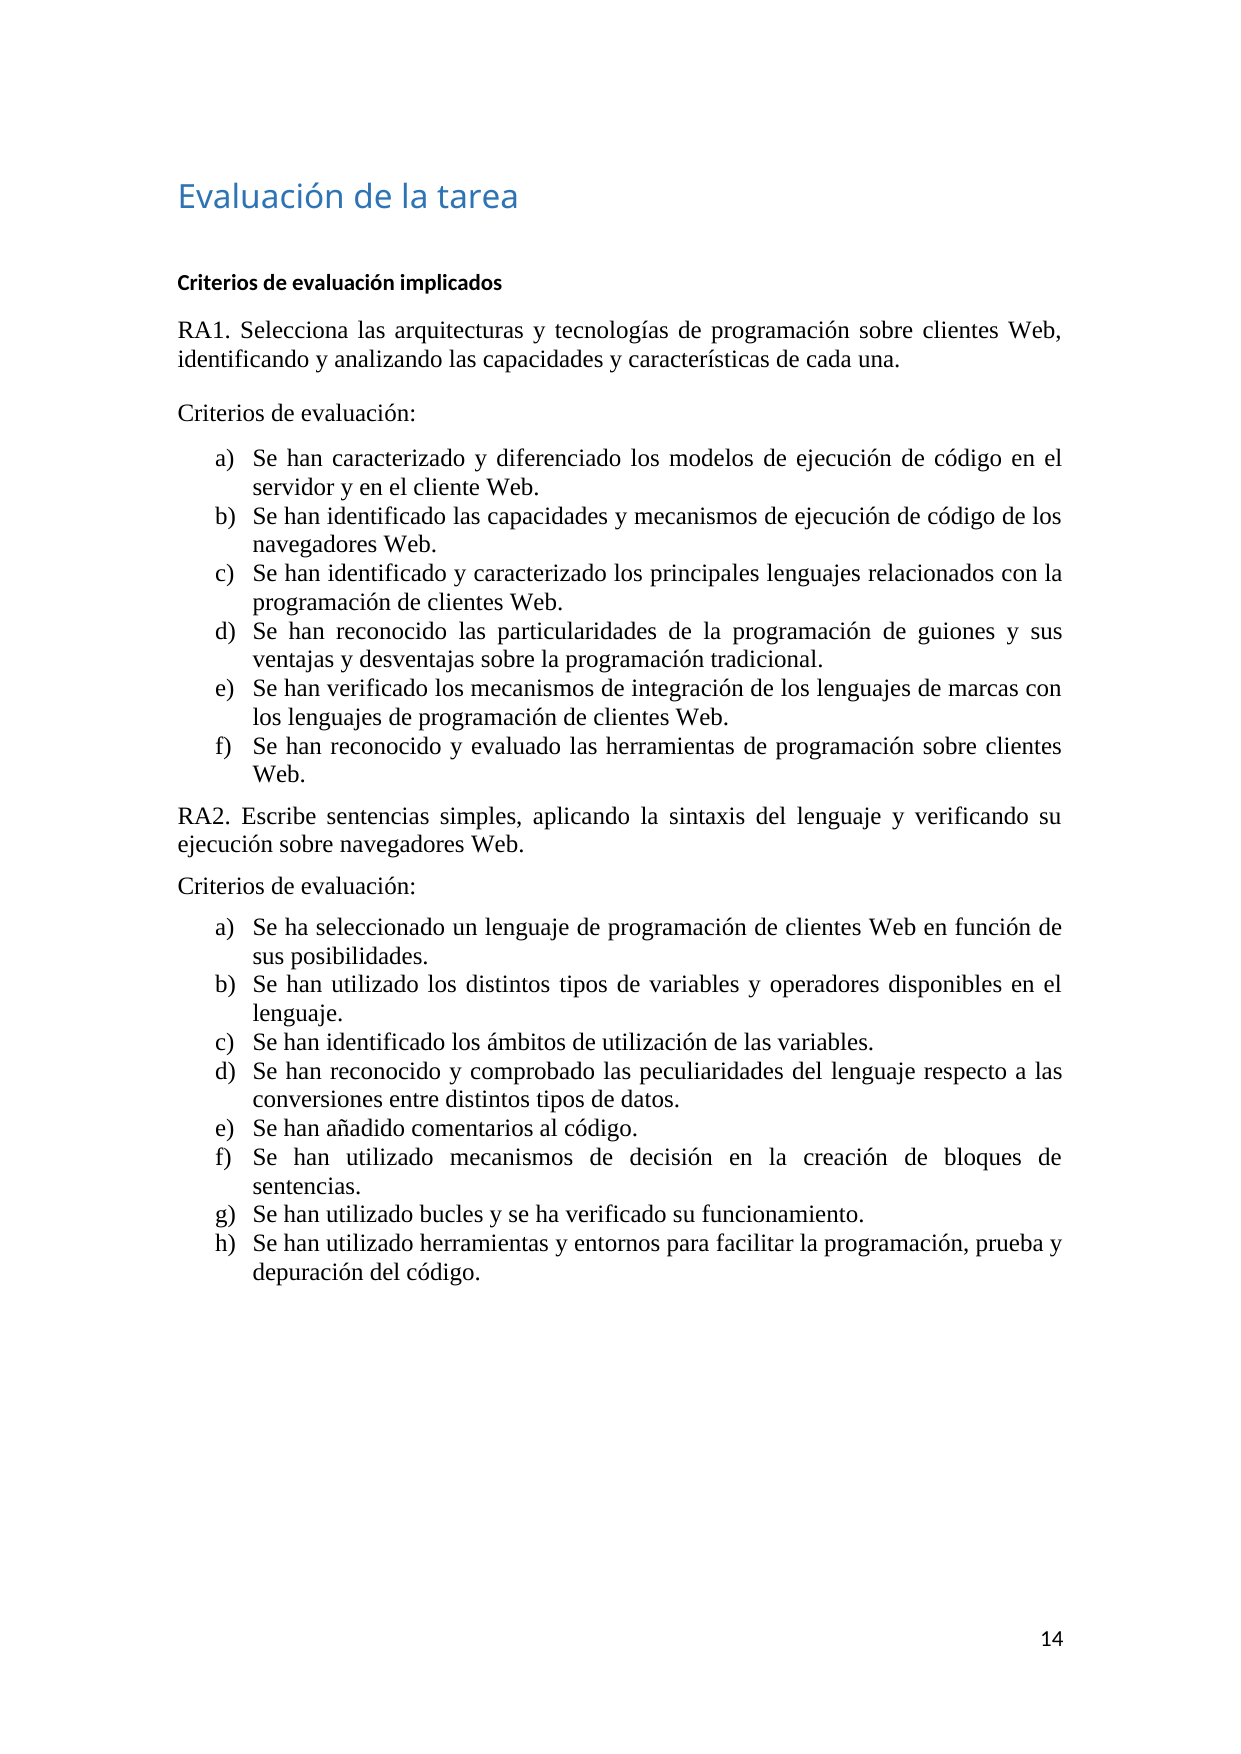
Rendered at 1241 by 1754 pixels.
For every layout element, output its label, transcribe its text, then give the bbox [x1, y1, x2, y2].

list Se han caracterizado y diferenciado los modelos de ejecución de código en el servidor y en el cliente Web. [215, 443, 1063, 501]
subtitle Evaluación de la tarea [177, 173, 1063, 218]
list Se han reconocido las particularidades de la programación de guiones y sus ventajas y desventajas sobre la programación tradicional. [215, 616, 1063, 673]
text Criterios de evaluación: [177, 871, 1063, 899]
list Se ha seleccionado un lenguaje de programación de clientes Web en función de sus posibilidades. [215, 912, 1063, 969]
text RA2. Escribe sentencias simples, aplicando la sintaxis del lenguaje y verificando su ejecución sobre navegadores Web. [177, 801, 1063, 858]
text Criterios de evaluación: [177, 398, 1063, 427]
list Se han utilizado mecanismos de decisión en la creación de bloques de sentencias. [215, 1142, 1063, 1199]
list Se han reconocido y comprobado las peculiaridades del lenguaje respecto a las conversiones entre distintos tipos de datos. [215, 1056, 1063, 1113]
text Criterios de evaluación implicados [177, 268, 1063, 296]
list Se han utilizado bucles y se ha verificado su funcionamiento. [215, 1199, 1063, 1228]
list Se han identificado y caracterizado los principales lenguajes relacionados con la programación de clientes Web. [215, 558, 1063, 616]
list Se han verificado los mecanismos de integración de los lenguajes de marcas con los lenguajes de programación de clientes Web. [215, 673, 1063, 731]
list Se han utilizado herramientas y entornos para facilitar la programación, prueba y depuración del código. [215, 1228, 1063, 1286]
list Se han identificado los ámbitos de utilización de las variables. [215, 1027, 1063, 1056]
text RA1. Selecciona las arquitecturas y tecnologías de programación sobre clientes Web, identificando y analizando las capacidades y características de cada una. [177, 315, 1063, 373]
list Se han utilizado los distintos tipos de variables y operadores disponibles en el lenguaje. [215, 969, 1063, 1027]
list Se han identificado las capacidades y mecanismos de ejecución de código de los navegadores Web. [215, 501, 1063, 558]
list Se han reconocido y evaluado las herramientas de programación sobre clientes Web. [215, 731, 1063, 788]
list Se han añadido comentarios al código. [215, 1113, 1063, 1142]
